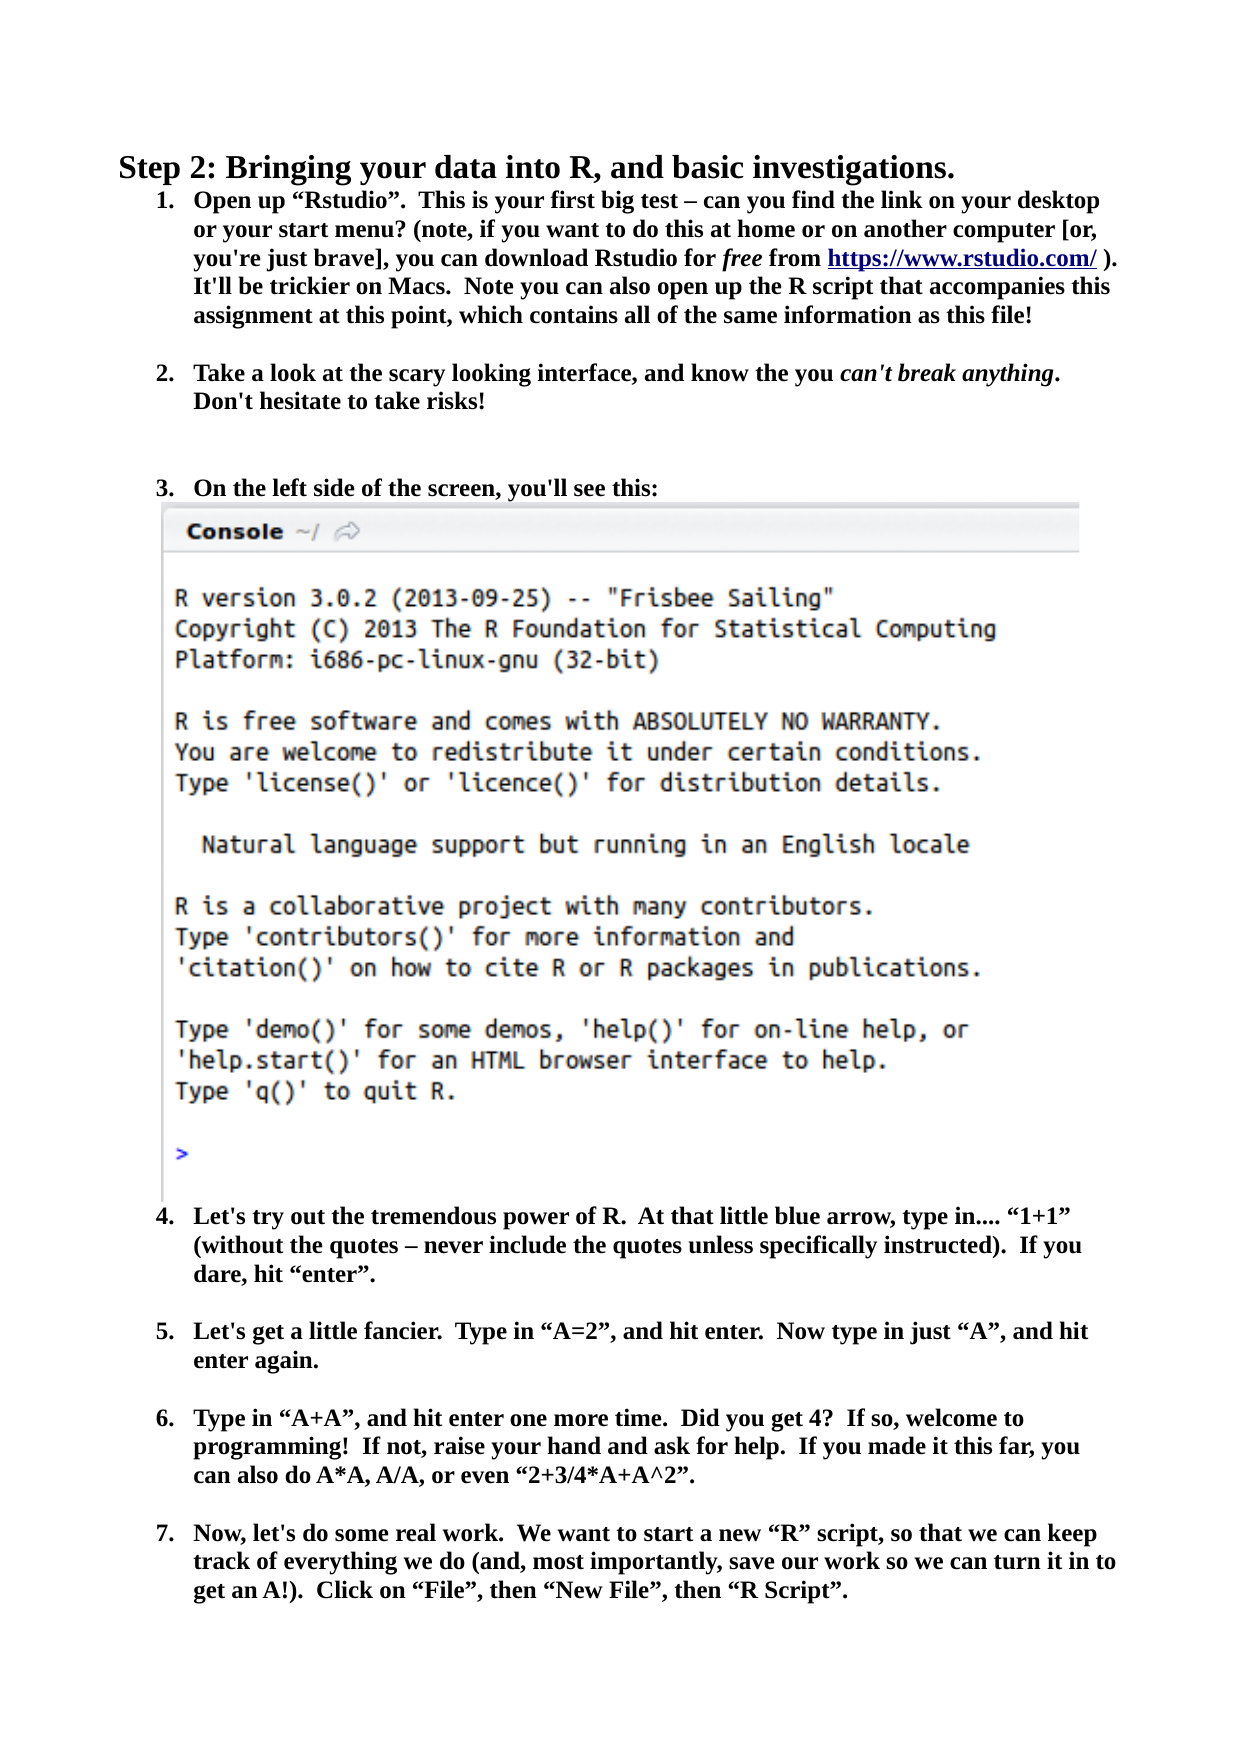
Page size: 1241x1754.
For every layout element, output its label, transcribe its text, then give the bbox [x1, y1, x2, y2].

list Now, let's do some real work. We want to start a new “R” script, so that we can keep track of everything we do (and, most importantly, save our work so we can turn it in to get an A!). Click on “File”, then “New File”, then “R Script”. [156, 1518, 1122, 1633]
list Type in “A+A”, and hit enter one more time. Did you get 4? If so, welcome to programming! If not, raise your hand and ask for help. If you made it this far, you can also do A*A, A/A, or even “2+3/4*A+A^2”. [156, 1403, 1122, 1518]
picture [161, 502, 1080, 1202]
list Let's get a little fancier. Type in “A=2”, and hit enter. Now type in just “A”, and hit enter again. [156, 1316, 1122, 1403]
list On the left side of the screen, you'll see this: [156, 473, 1122, 501]
list Take a look at the scary looking interface, and know the you can't break anything. Don't hesitate to take risks! [156, 358, 1122, 473]
text Step 2: Bringing your data into R, and basic investigations. [118, 147, 1122, 185]
list Open up “Rstudio”. This is your first big test – can you find the link on your desktop or your start menu? (note, if you want to do this at home or on another computer [or, you're just brave], you can download Rstudio for free from https://www.rstudio.com/ ). It'll be trickier on Macs. Note you can also open up the R script that accompanies this assignment at this point, which contains all of the same information as this file! [156, 185, 1122, 358]
list Let's try out the tremendous power of R. At that little blue arrow, type in.... “1+1” (without the quotes – never include the quotes unless specifically instructed). If you dare, hit “enter”. [156, 501, 1122, 1316]
